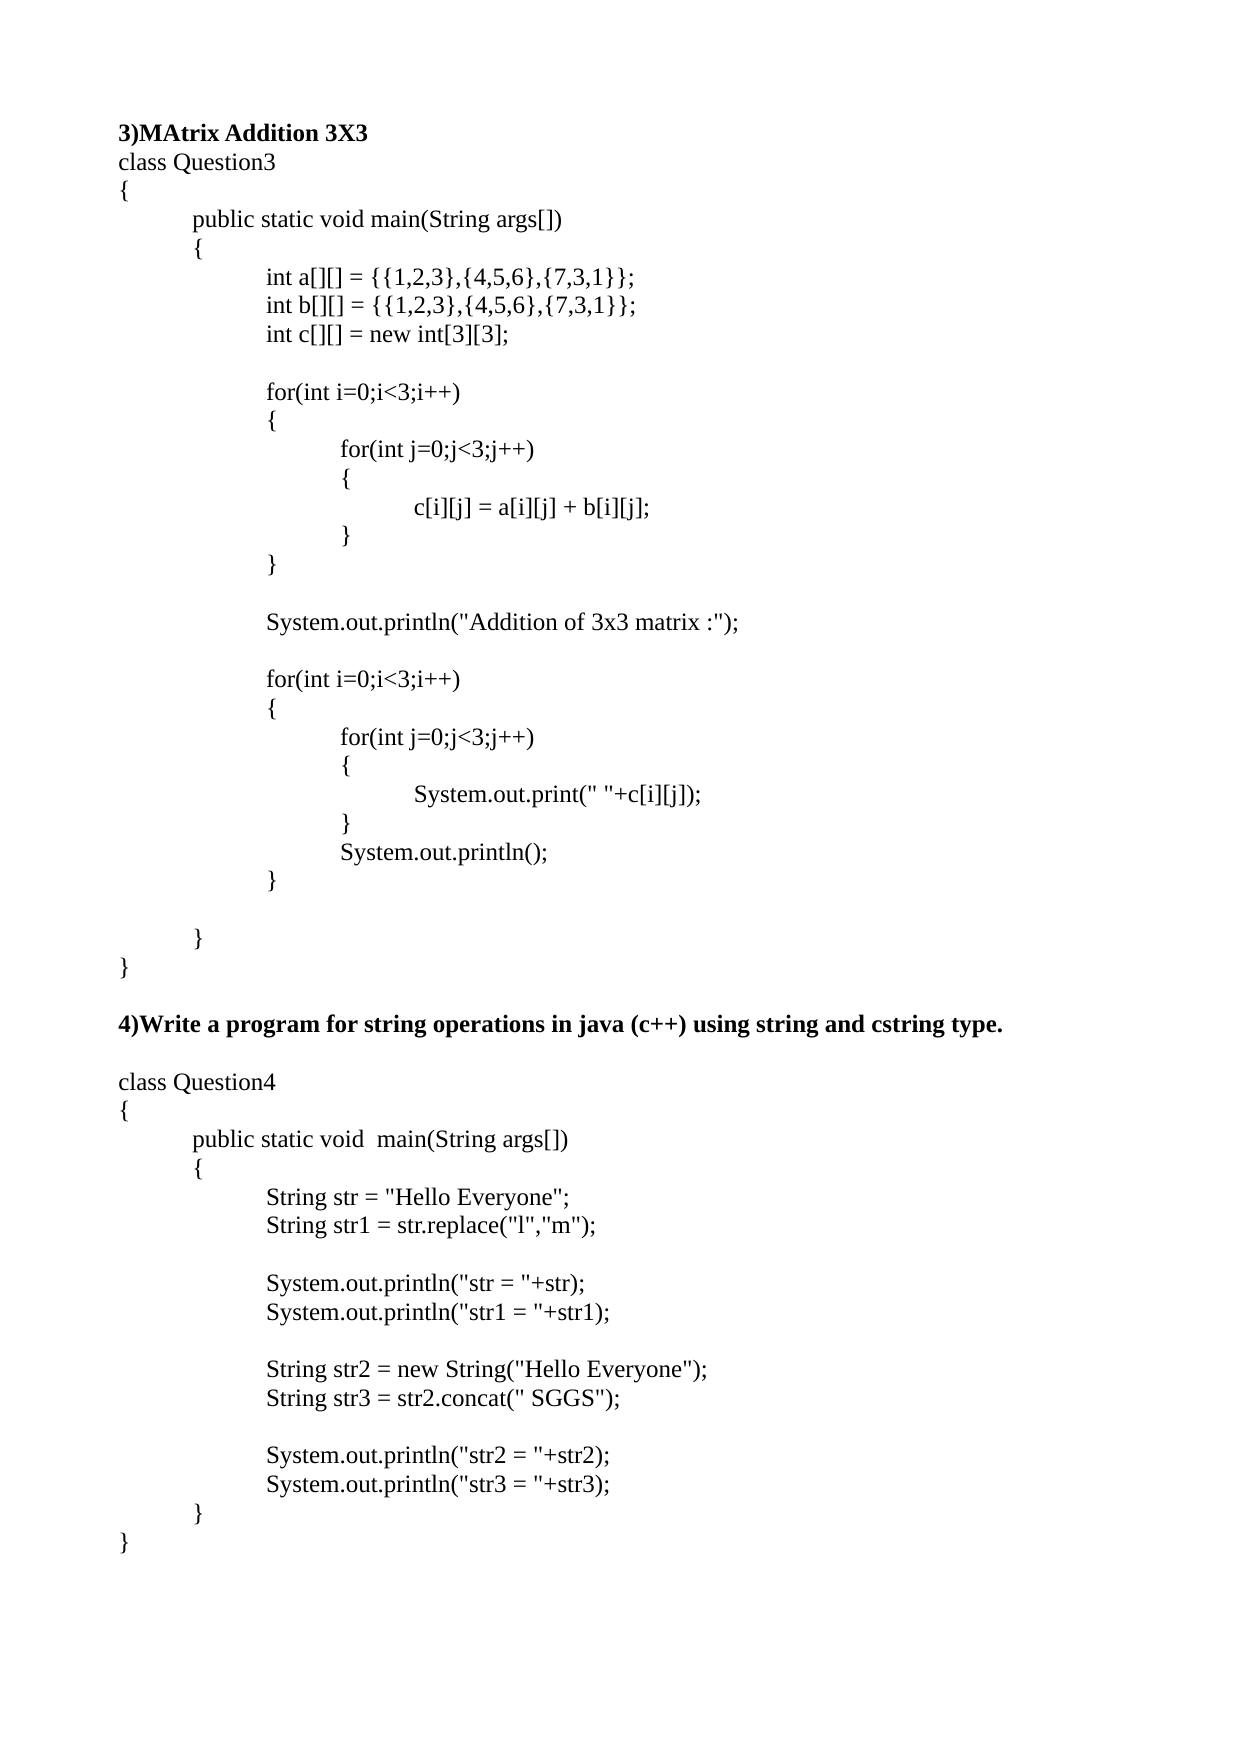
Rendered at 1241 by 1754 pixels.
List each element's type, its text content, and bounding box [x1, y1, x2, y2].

text for(int j=0;j<3;j++) [118, 434, 1122, 463]
text System.out.println("str1 = "+str1); [118, 1297, 1122, 1326]
text int c[][] = new int[3][3]; [118, 319, 1122, 348]
text } [118, 923, 1122, 952]
text 3)MAtrix Addition 3X3 [118, 118, 1122, 147]
text { [118, 1096, 1122, 1124]
text c[i][j] = a[i][j] + b[i][j]; [118, 492, 1122, 521]
text { [118, 1153, 1122, 1182]
text } [118, 952, 1122, 981]
text for(int j=0;j<3;j++) [118, 722, 1122, 751]
text System.out.println(); [118, 837, 1122, 866]
text System.out.println("str3 = "+str3); [118, 1469, 1122, 1498]
text { [118, 233, 1122, 262]
text { [118, 693, 1122, 722]
text class Question3 [118, 147, 1122, 176]
text for(int i=0;i<3;i++) [118, 377, 1122, 406]
text int a[][] = {{1,2,3},{4,5,6},{7,3,1}}; [118, 262, 1122, 291]
text } [118, 866, 1122, 894]
text { [118, 751, 1122, 779]
text } [118, 1527, 1122, 1556]
text public static void main(String args[]) [118, 204, 1122, 233]
text class Question4 [118, 1067, 1122, 1096]
text System.out.println("str2 = "+str2); [118, 1441, 1122, 1469]
text int b[][] = {{1,2,3},{4,5,6},{7,3,1}}; [118, 291, 1122, 319]
text String str2 = new String("Hello Everyone"); [118, 1354, 1122, 1383]
text { [118, 463, 1122, 492]
text System.out.println("str = "+str); [118, 1268, 1122, 1297]
text System.out.print(" "+c[i][j]); [118, 779, 1122, 808]
text for(int i=0;i<3;i++) [118, 664, 1122, 693]
text System.out.println("Addition of 3x3 matrix :"); [118, 607, 1122, 636]
text { [118, 176, 1122, 204]
text } [118, 808, 1122, 837]
text String str3 = str2.concat(" SGGS"); [118, 1383, 1122, 1412]
text { [118, 406, 1122, 434]
text public static void main(String args[]) [118, 1124, 1122, 1153]
text String str = "Hello Everyone"; [118, 1182, 1122, 1211]
text } [118, 549, 1122, 578]
text } [118, 1498, 1122, 1527]
text String str1 = str.replace("l","m"); [118, 1211, 1122, 1239]
text } [118, 521, 1122, 549]
text 4)Write a program for string operations in java (c++) using string and cstring type. [118, 1009, 1122, 1038]
